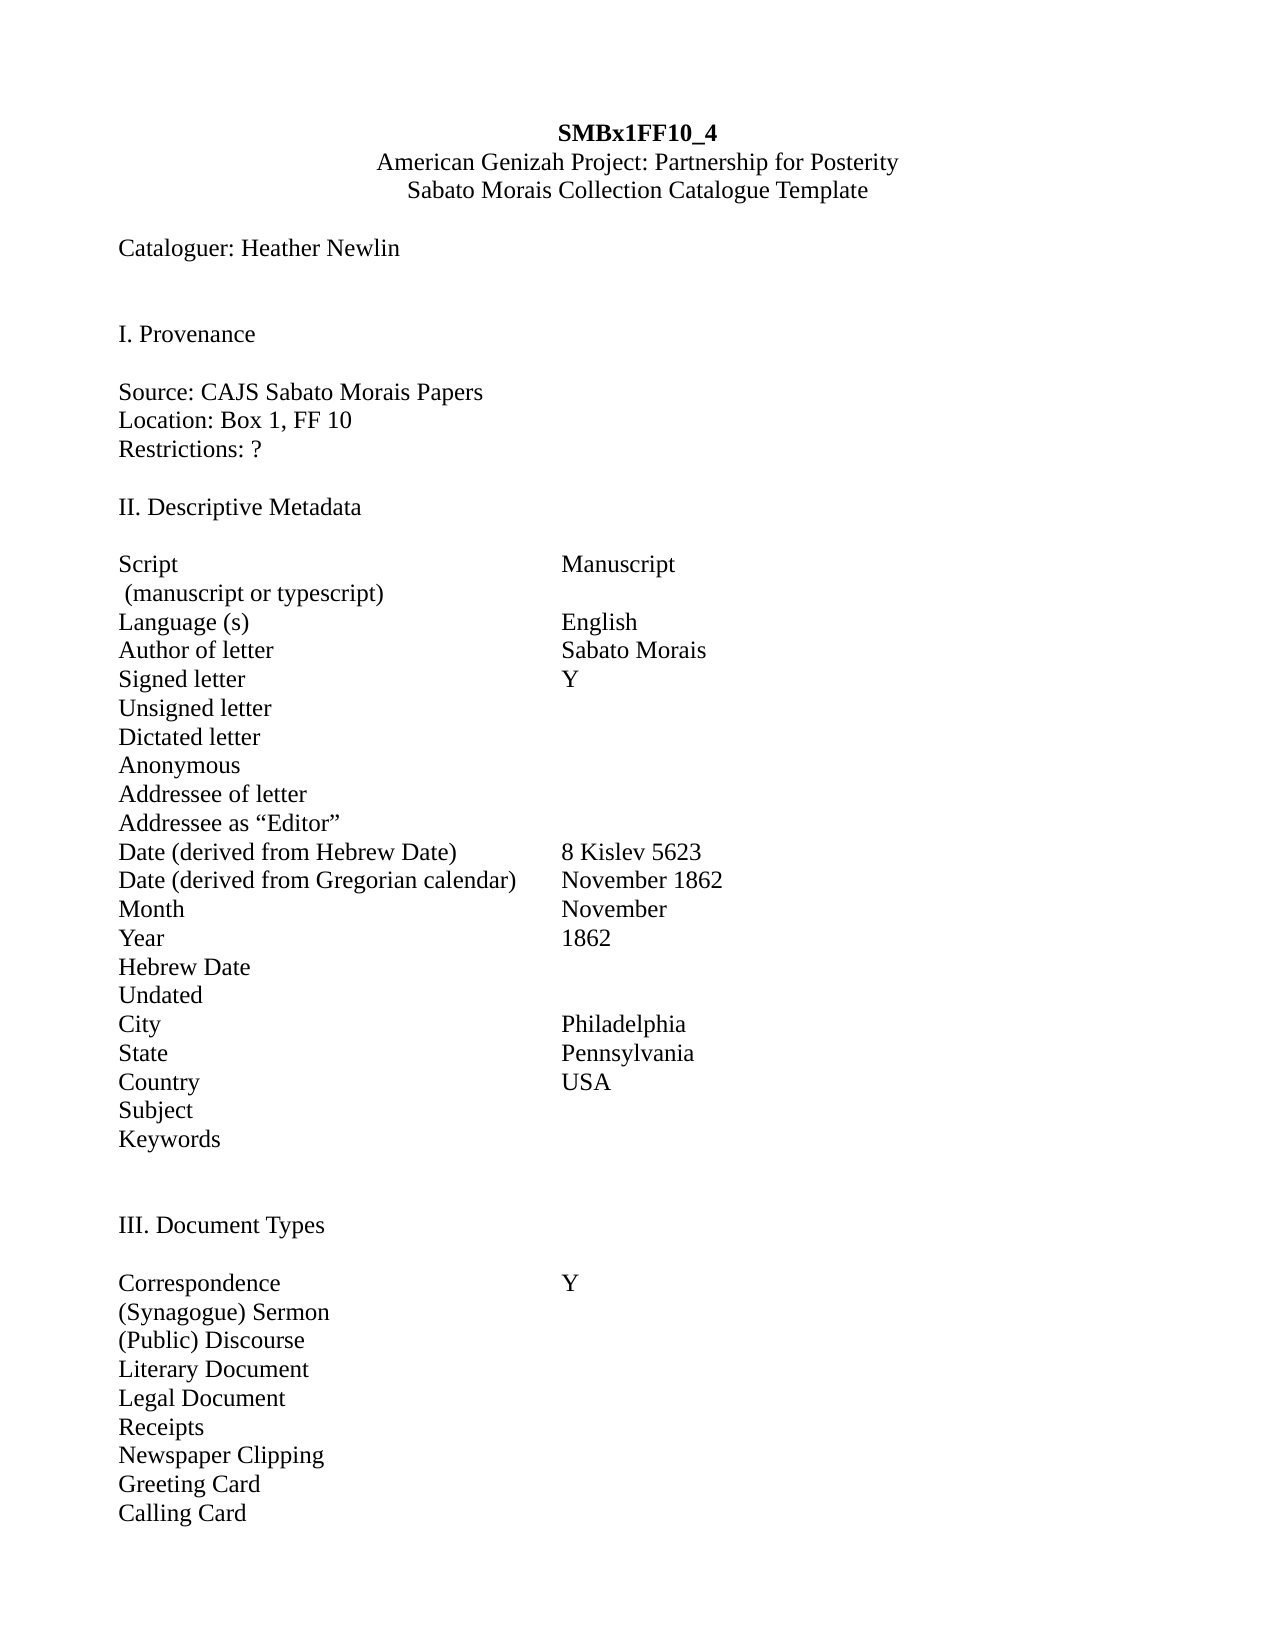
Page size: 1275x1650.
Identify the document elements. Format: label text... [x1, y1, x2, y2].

text Month November [118, 894, 1157, 923]
text (Synagogue) Sermon [118, 1297, 1157, 1326]
text American Genizah Project: Partnership for Posterity [118, 147, 1157, 176]
text Signed letter Y [118, 664, 1157, 693]
text Undated [118, 981, 1157, 1009]
text City Philadelphia [118, 1009, 1157, 1038]
text (manuscript or typescript) [118, 578, 1157, 607]
text Restrictions: ? [118, 434, 1157, 463]
text Date (derived from Hebrew Date) 8 Kislev 5623 [118, 837, 1157, 866]
text Literary Document [118, 1354, 1157, 1383]
text Source: CAJS Sabato Morais Papers [118, 377, 1157, 406]
text Greeting Card [118, 1469, 1157, 1498]
text Cataloguer: Heather Newlin [118, 233, 1157, 262]
text Country USA [118, 1067, 1157, 1096]
text Legal Document [118, 1383, 1157, 1412]
text Correspondence Y [118, 1268, 1157, 1297]
text (Public) Discourse [118, 1326, 1157, 1354]
text Location: Box 1, FF 10 [118, 406, 1157, 434]
text Hebrew Date [118, 952, 1157, 981]
text Newspaper Clipping [118, 1441, 1157, 1469]
text State Pennsylvania [118, 1038, 1157, 1067]
text Keywords [118, 1124, 1157, 1153]
text II. Descriptive Metadata [118, 492, 1157, 521]
text I. Provenance [118, 319, 1157, 348]
text Author of letter Sabato Morais [118, 636, 1157, 664]
text Receipts [118, 1412, 1157, 1441]
text III. Document Types [118, 1211, 1157, 1239]
text Language (s) English [118, 607, 1157, 636]
text Addressee of letter [118, 779, 1157, 808]
text Script Manuscript [118, 549, 1157, 578]
text Calling Card [118, 1498, 1157, 1527]
text Sabato Morais Collection Catalogue Template [118, 176, 1157, 204]
text Subject [118, 1096, 1157, 1124]
text SMBx1FF10_4 [118, 118, 1157, 147]
text Addressee as “Editor” [118, 808, 1157, 837]
text Anonymous [118, 751, 1157, 779]
text Date (derived from Gregorian calendar) November 1862 [118, 866, 1157, 894]
text Dictated letter [118, 722, 1157, 751]
text Unsigned letter [118, 693, 1157, 722]
text Year 1862 [118, 923, 1157, 952]
